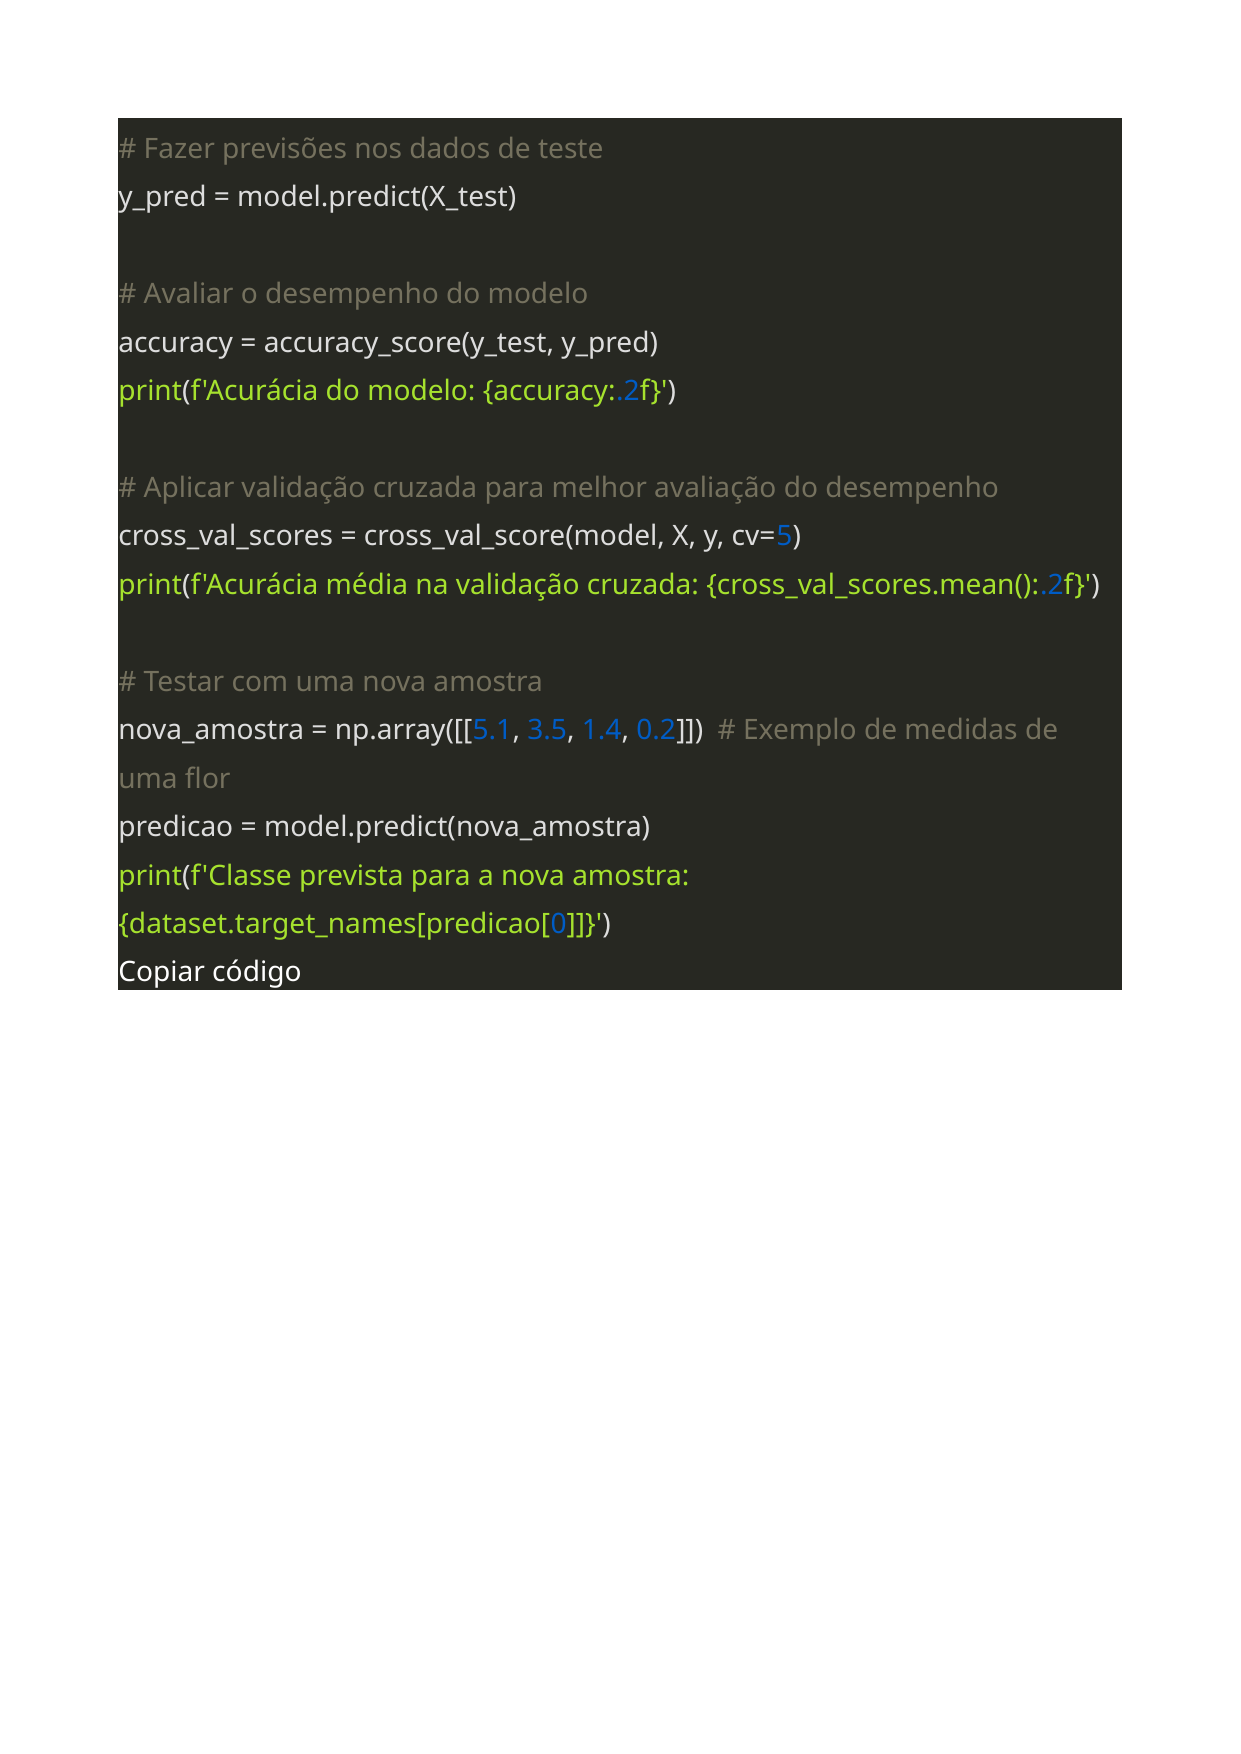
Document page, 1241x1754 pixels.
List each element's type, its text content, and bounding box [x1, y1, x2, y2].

text print(f'Classe prevista para a nova amostra: {dataset.target_names[predicao[0]]}') [118, 845, 1122, 942]
text nova_amostra = np.array([[5.1, 3.5, 1.4, 0.2]]) # Exemplo de medidas de uma flor [118, 699, 1122, 796]
text # Aplicar validação cruzada para melhor avaliação do desempenho [118, 457, 1122, 506]
text # Fazer previsões nos dados de teste [118, 118, 1122, 167]
text print(f'Acurácia média na validação cruzada: {cross_val_scores.mean():.2f}') [118, 554, 1122, 602]
text predicao = model.predict(nova_amostra) [118, 796, 1122, 845]
text # Testar com uma nova amostra [118, 651, 1122, 699]
text accuracy = accuracy_score(y_test, y_pred) [118, 312, 1122, 360]
text y_pred = model.predict(X_test) [118, 167, 1122, 215]
text print(f'Acurácia do modelo: {accuracy:.2f}') [118, 360, 1122, 409]
text Copiar código [118, 942, 1122, 990]
text Essa abordagem que implementamos aqui demonstra um workflow típico de aprendizado supervisionado, desde a preparação dos dados até a avaliação do modelo obtido. [118, 990, 1122, 1135]
text # Avaliar o desempenho do modelo [118, 263, 1122, 312]
text cross_val_scores = cross_val_score(model, X, y, cv=5) [118, 506, 1122, 554]
